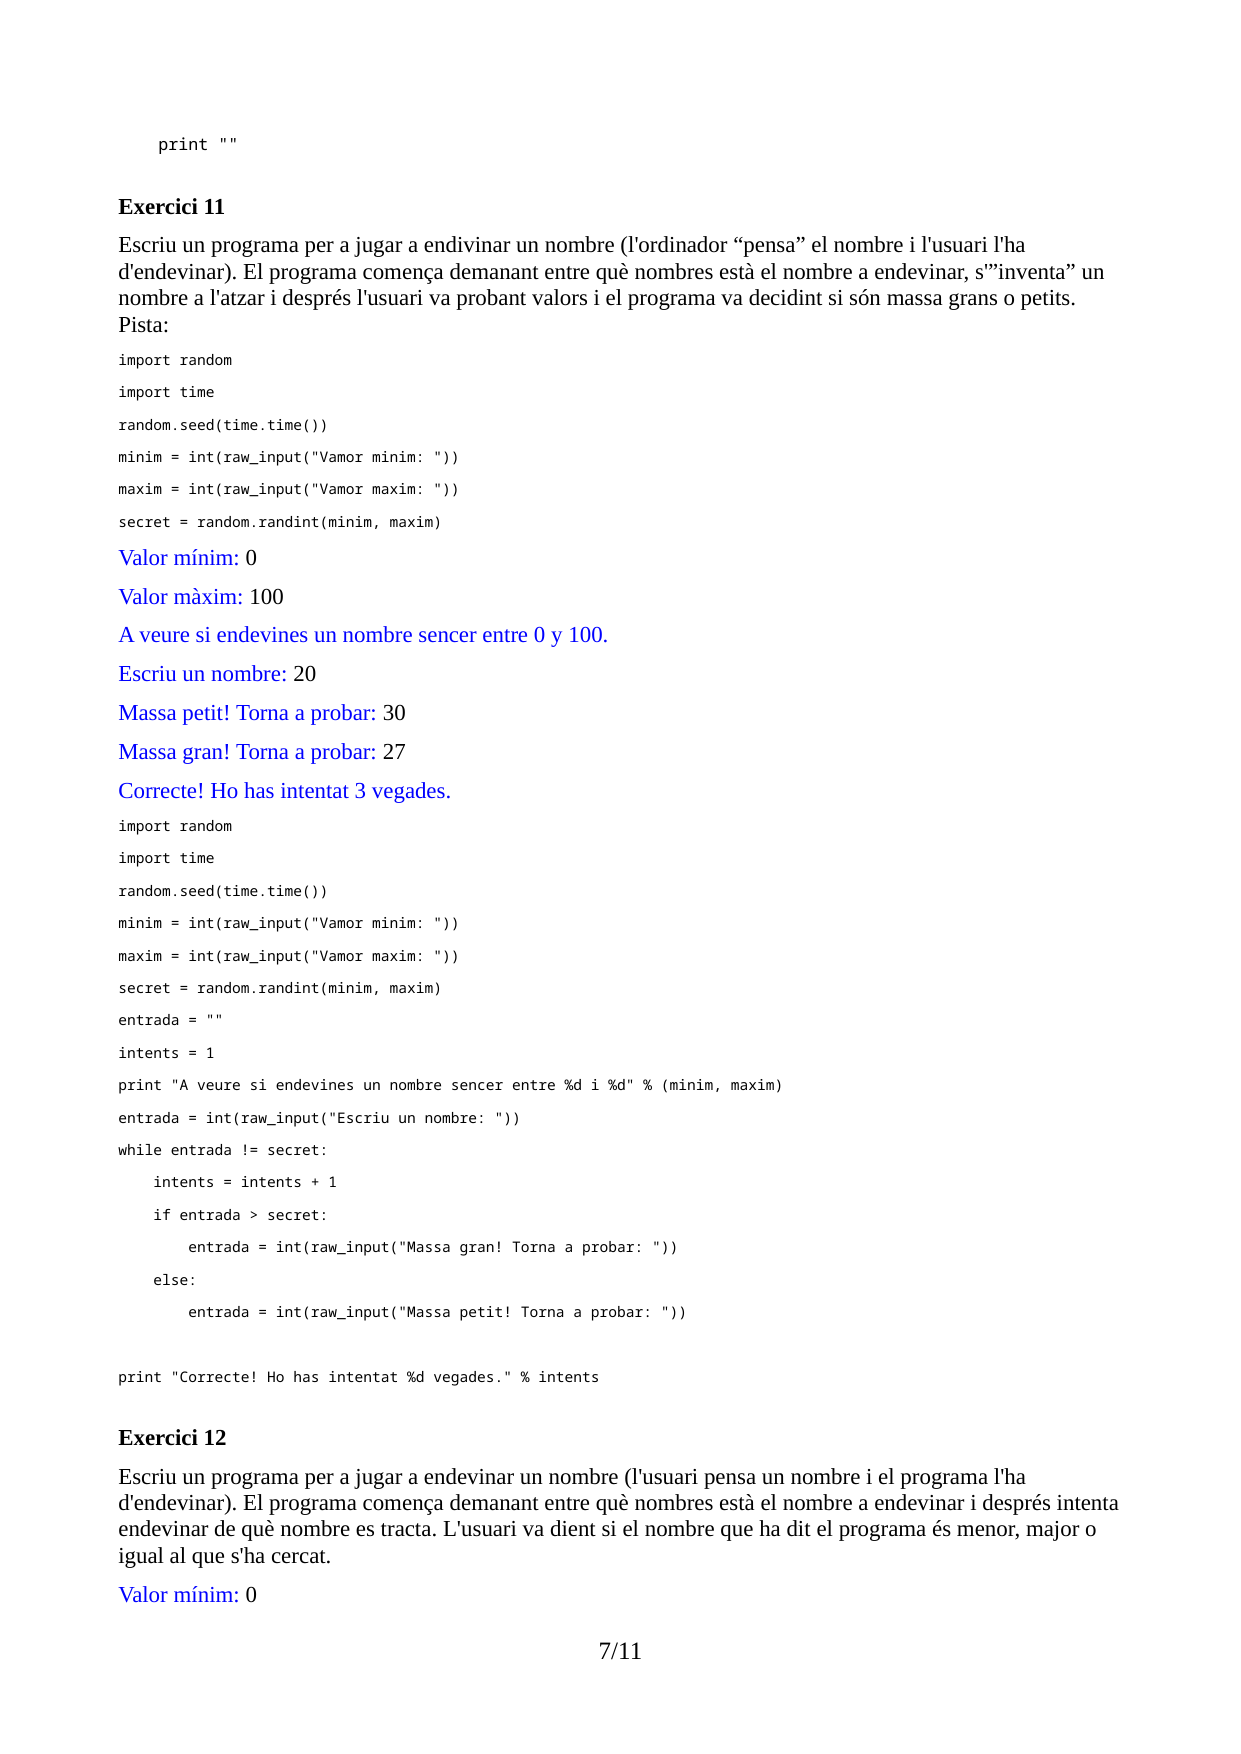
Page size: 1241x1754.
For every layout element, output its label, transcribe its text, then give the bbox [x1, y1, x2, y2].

text Valor mínim: 0 [118, 1581, 1122, 1607]
text if entrada > secret: [118, 1204, 1122, 1224]
text minim = int(raw_input("Vamor minim: ")) [118, 447, 1122, 467]
text Correcte! Ho has intentat 3 vegades. [118, 777, 1122, 803]
text random.seed(time.time()) [118, 881, 1122, 901]
subtitle Exercici 11 [118, 193, 1122, 219]
text entrada = int(raw_input("Escriu un nombre: ")) [118, 1107, 1122, 1127]
text entrada = "" [118, 1010, 1122, 1030]
text while entrada != secret: [118, 1140, 1122, 1160]
text maxim = int(raw_input("Vamor maxim: ")) [118, 479, 1122, 499]
text Massa gran! Torna a probar: 27 [118, 738, 1122, 764]
text Escriu un nombre: 20 [118, 660, 1122, 687]
text Escriu un programa per a jugar a endivinar un nombre (l'ordinador “pensa” el nombre i l'usuari l'ha d'endevinar). El programa comença demanant entre què nombres està el nombre a endevinar, s'”inventa” un nombre a l'atzar i després l'usuari va probant valors i el programa va decidint si són massa grans o petits. Pista: [118, 232, 1122, 337]
text Valor mínim: 0 [118, 544, 1122, 570]
text secret = random.randint(minim, maxim) [118, 978, 1122, 998]
text import random [118, 816, 1122, 836]
text Escriu un programa per a jugar a endevinar un nombre (l'usuari pensa un nombre i el programa l'ha d'endevinar). El programa comença demanant entre què nombres està el nombre a endevinar i després intenta endevinar de què nombre es tracta. L'usuari va dient si el nombre que ha dit el programa és menor, major o igual al que s'ha cercat. [118, 1463, 1122, 1568]
text import random [118, 349, 1122, 369]
text import time [118, 382, 1122, 402]
text print "" [118, 132, 1122, 155]
text Valor màxim: 100 [118, 583, 1122, 609]
text minim = int(raw_input("Vamor minim: ")) [118, 913, 1122, 933]
text maxim = int(raw_input("Vamor maxim: ")) [118, 945, 1122, 965]
text secret = random.randint(minim, maxim) [118, 511, 1122, 531]
text entrada = int(raw_input("Massa petit! Torna a probar: ")) [118, 1302, 1122, 1322]
text Massa petit! Torna a probar: 30 [118, 699, 1122, 726]
subtitle Exercici 12 [118, 1424, 1122, 1450]
text entrada = int(raw_input("Massa gran! Torna a probar: ")) [118, 1237, 1122, 1257]
text print "Correcte! Ho has intentat %d vegades." % intents [118, 1367, 1122, 1386]
text intents = 1 [118, 1043, 1122, 1062]
text A veure si endevines un nombre sencer entre 0 y 100. [118, 622, 1122, 648]
text import time [118, 848, 1122, 868]
text intents = intents + 1 [118, 1172, 1122, 1192]
text print "A veure si endevines un nombre sencer entre %d i %d" % (minim, maxim) [118, 1075, 1122, 1095]
text else: [118, 1269, 1122, 1289]
text random.seed(time.time()) [118, 414, 1122, 434]
